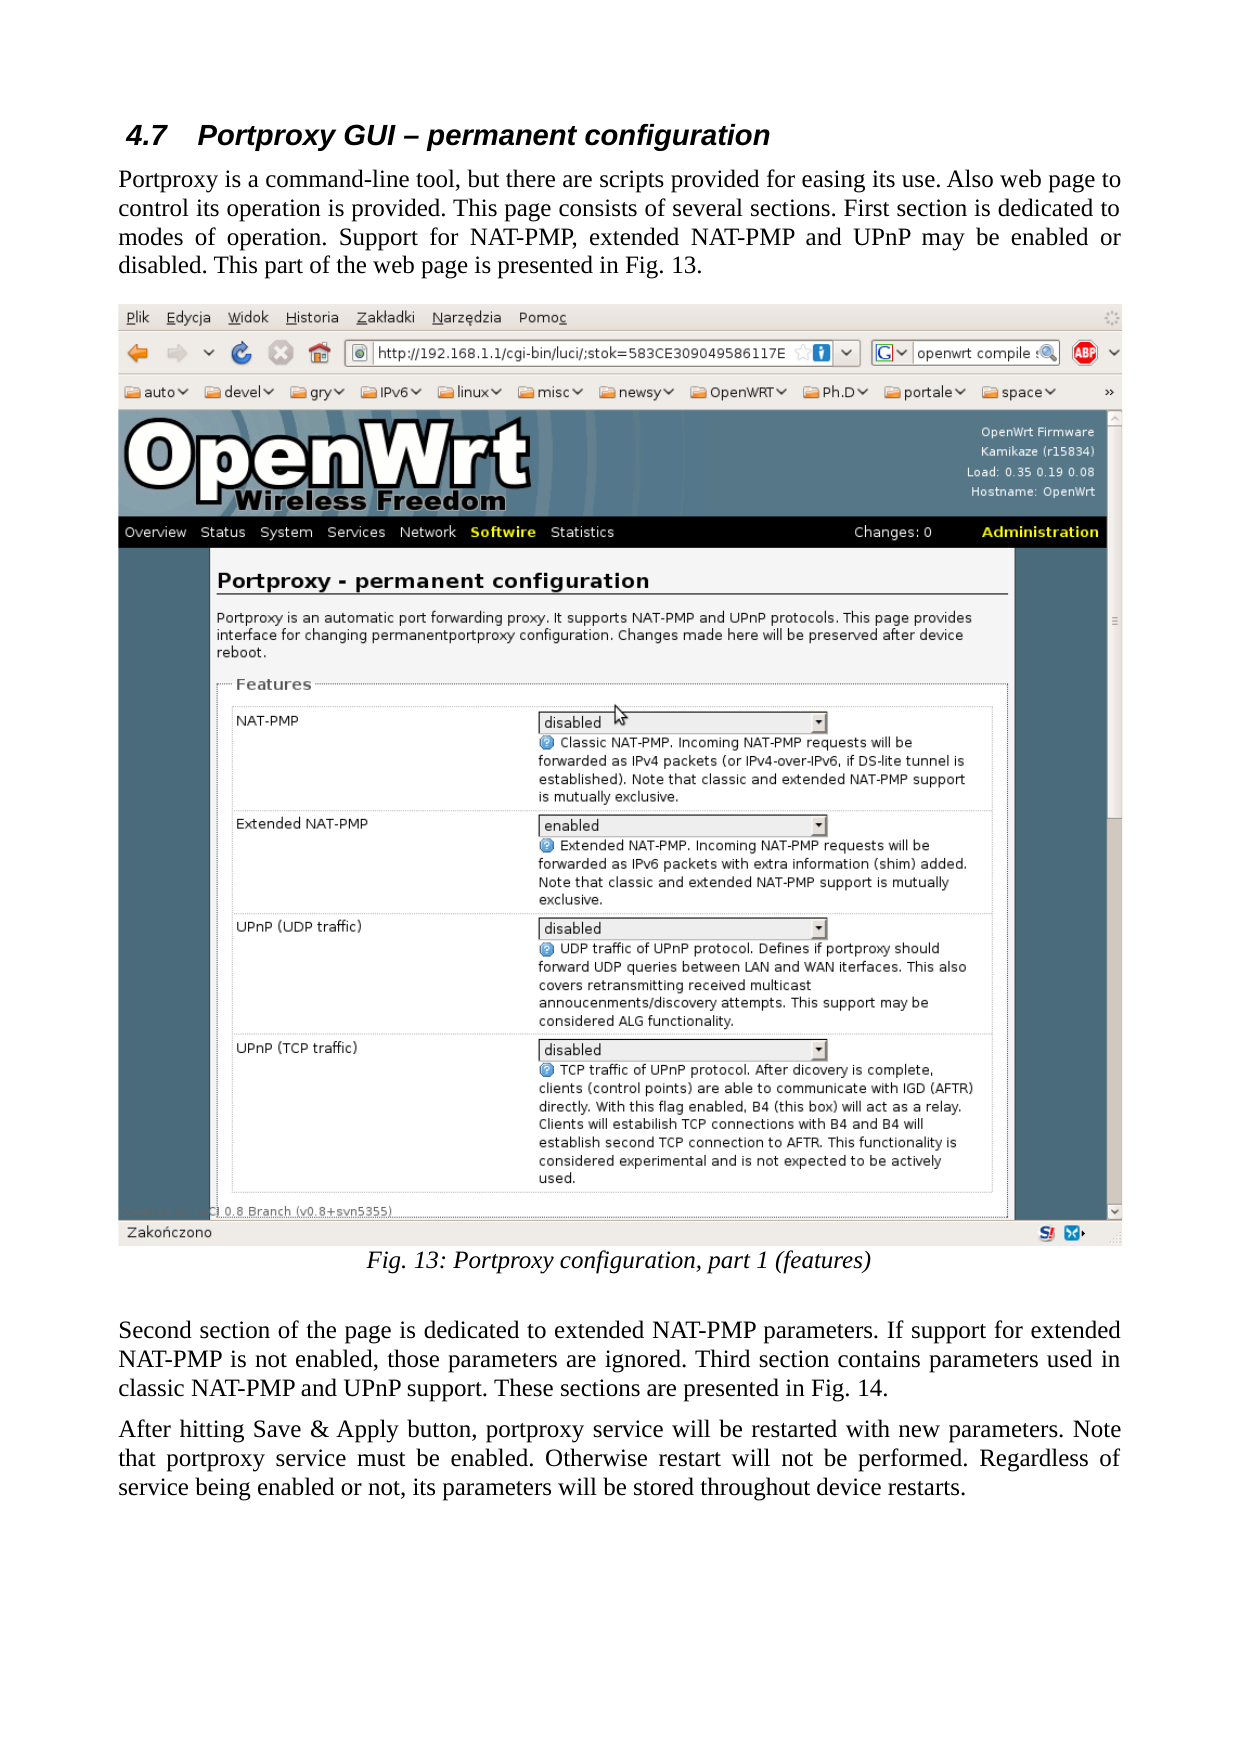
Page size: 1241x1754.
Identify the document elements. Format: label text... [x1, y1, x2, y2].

subtitle Portproxy GUI – permanent configuration [118, 118, 1122, 152]
text Second section of the page is dedicated to extended NAT-PMP parameters. If support for extended NAT-PMP is not enabled, those parameters are ignored. Third section contains parameters used in classic NAT-PMP and UPnP support. These sections are presented in Fig. 14. [118, 1315, 1122, 1402]
text Fig. 13: Portproxy configuration, part 1 (features) [118, 1246, 1122, 1274]
picture [118, 304, 1123, 1246]
text Portproxy is a command-line tool, but there are scripts provided for easing its use. Also web page to control its operation is provided. This page consists of several sections. First section is dedicated to modes of operation. Support for NAT-PMP, extended NAT-PMP and UPnP may be enabled or disabled. This part of the web page is presented in Fig. 13. [118, 164, 1122, 279]
text After hitting Save & Apply button, portproxy service will be restarted with new parameters. Note that portproxy service must be enabled. Otherwise restart will not be performed. Regardless of service being enabled or not, its parameters will be stored throughout device restarts. [118, 1414, 1122, 1500]
